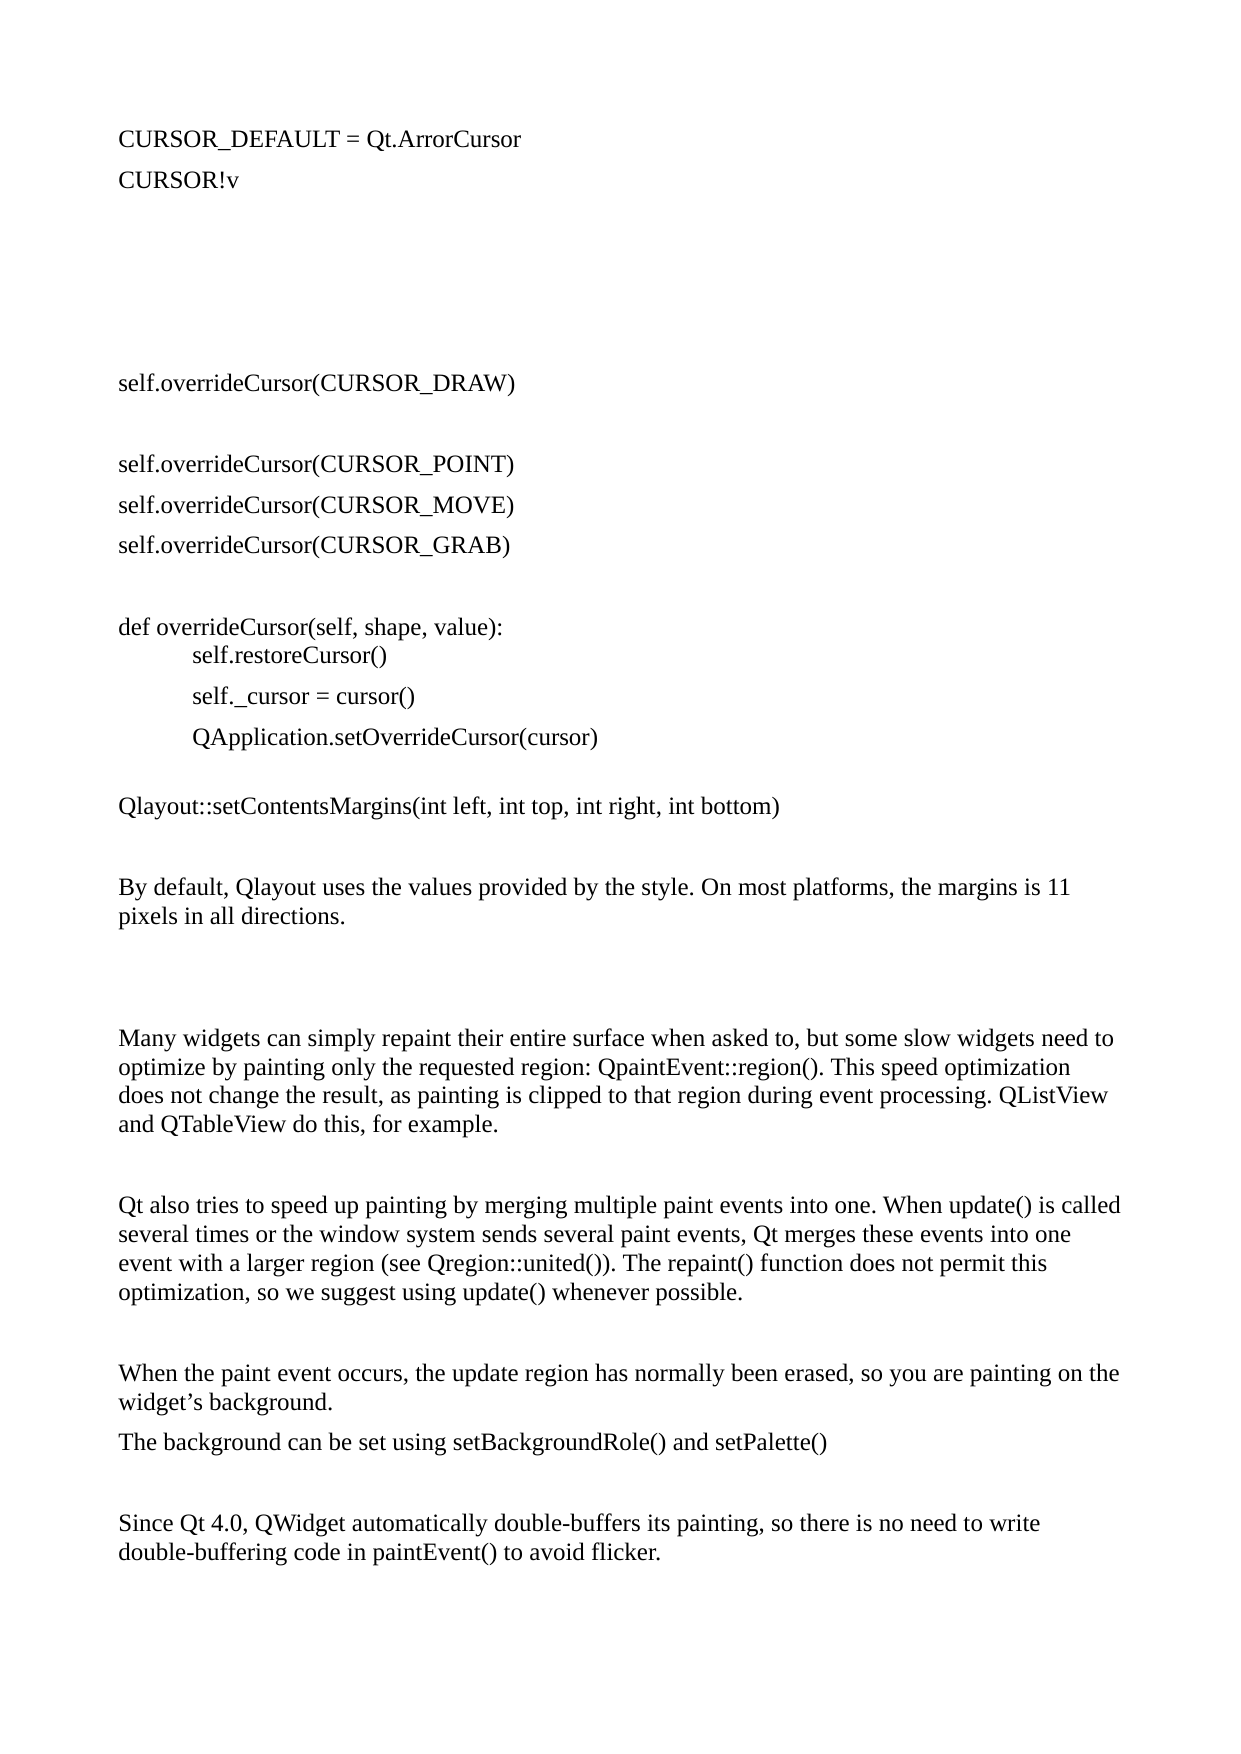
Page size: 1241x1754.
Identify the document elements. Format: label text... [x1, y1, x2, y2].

text QApplication.setOverrideCursor(cursor) [118, 722, 1122, 750]
text Since Qt 4.0, QWidget automatically double-buffers its painting, so there is no need to write double-buffering code in paintEvent() to avoid flicker. [118, 1508, 1122, 1566]
text The background can be set using setBackgroundRole() and setPalette() [118, 1427, 1122, 1456]
text self.overrideCursor(CURSOR_DRAW) [118, 368, 1122, 397]
text Many widgets can simply repaint their entire surface when asked to, but some slow widgets need to optimize by painting only the requested region: QpaintEvent::region(). This speed optimization does not change the result, as painting is clipped to that region during event processing. QListView and QTableView do this, for example. [118, 1023, 1122, 1138]
text def overrideCursor(self, shape, value): self.restoreCursor() [118, 612, 1122, 669]
text self._cursor = cursor() [118, 681, 1122, 710]
text self.overrideCursor(CURSOR_POINT) [118, 449, 1122, 478]
text Qlayout::setContentsMargins(int left, int top, int right, int bottom) [118, 762, 1122, 820]
text By default, Qlayout uses the values provided by the style. On most platforms, the margins is 11 pixels in all directions. [118, 872, 1122, 930]
text self.overrideCursor(CURSOR_GRAB) [118, 530, 1122, 559]
text CURSOR_DEFAULT = Qt.ArrorCursor [118, 124, 1122, 153]
text CURSOR!v [118, 165, 1122, 193]
text When the paint event occurs, the update region has normally been erased, so you are painting on the widget’s background. [118, 1358, 1122, 1415]
text self.overrideCursor(CURSOR_MOVE) [118, 490, 1122, 518]
text Qt also tries to speed up painting by merging multiple paint events into one. When update() is called several times or the window system sends several paint events, Qt merges these events into one event with a larger region (see Qregion::united()). The repaint() function does not permit this optimization, so we suggest using update() whenever possible. [118, 1190, 1122, 1305]
